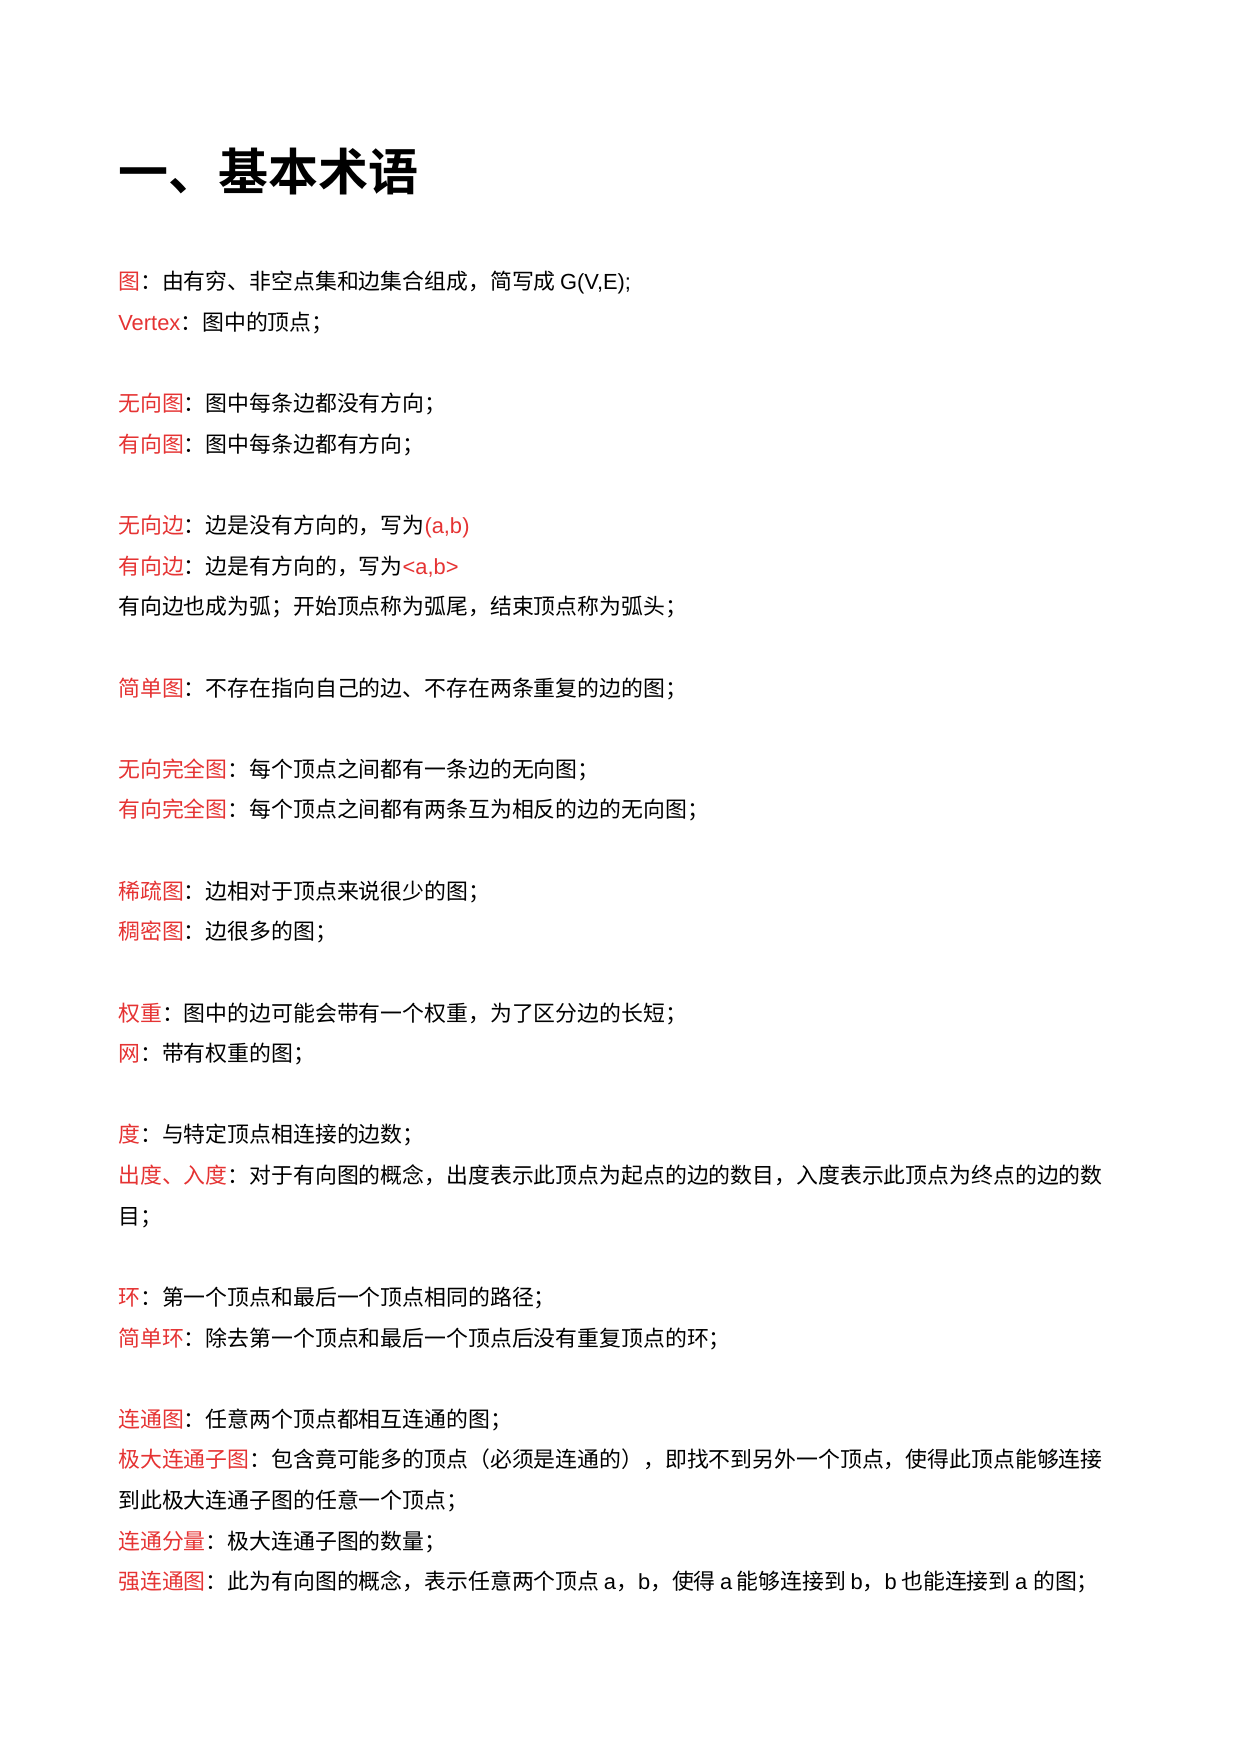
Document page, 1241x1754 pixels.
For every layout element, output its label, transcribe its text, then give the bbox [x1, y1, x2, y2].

text 图：由有穷、非空点集和边集合组成，简写成G(V,E); [118, 254, 1122, 294]
text 无向完全图：每个顶点之间都有一条边的无向图； [118, 741, 1122, 782]
text 稠密图：边很多的图； [118, 904, 1122, 944]
text 环：第一个顶点和最后一个顶点相同的路径； [118, 1269, 1122, 1310]
text 权重：图中的边可能会带有一个权重，为了区分边的长短； [118, 985, 1122, 1026]
text Vertex：图中的顶点； [118, 294, 1122, 335]
text 出度、入度：对于有向图的概念，出度表示此顶点为起点的边的数目，入度表示此顶点为终点的边的数目； [118, 1147, 1122, 1229]
text 连通图：任意两个顶点都相互连通的图； [118, 1391, 1122, 1432]
text 有向边：边是有方向的，写为<a,b> [118, 538, 1122, 579]
text 无向图：图中每条边都没有方向； [118, 376, 1122, 416]
text 有向完全图：每个顶点之间都有两条互为相反的边的无向图； [118, 782, 1122, 822]
text 有向边也成为弧；开始顶点称为弧尾，结束顶点称为弧头； [118, 579, 1122, 619]
text 网：带有权重的图； [118, 1026, 1122, 1066]
text 强连通图：此为有向图的概念，表示任意两个顶点a，b，使得a能够连接到b，b也能连接到a 的图； [118, 1554, 1122, 1594]
text 有向图：图中每条边都有方向； [118, 416, 1122, 457]
text 简单图：不存在指向自己的边、不存在两条重复的边的图； [118, 660, 1122, 701]
text 极大连通子图：包含竟可能多的顶点（必须是连通的），即找不到另外一个顶点，使得此顶点能够连接到此极大连通子图的任意一个顶点； [118, 1432, 1122, 1513]
subtitle 一、基本术语 [118, 143, 1122, 201]
text 简单环：除去第一个顶点和最后一个顶点后没有重复顶点的环； [118, 1310, 1122, 1351]
text 度：与特定顶点相连接的边数； [118, 1107, 1122, 1147]
text 无向边：边是没有方向的，写为(a,b) [118, 497, 1122, 538]
text 稀疏图：边相对于顶点来说很少的图； [118, 863, 1122, 904]
text 连通分量：极大连通子图的数量； [118, 1513, 1122, 1554]
